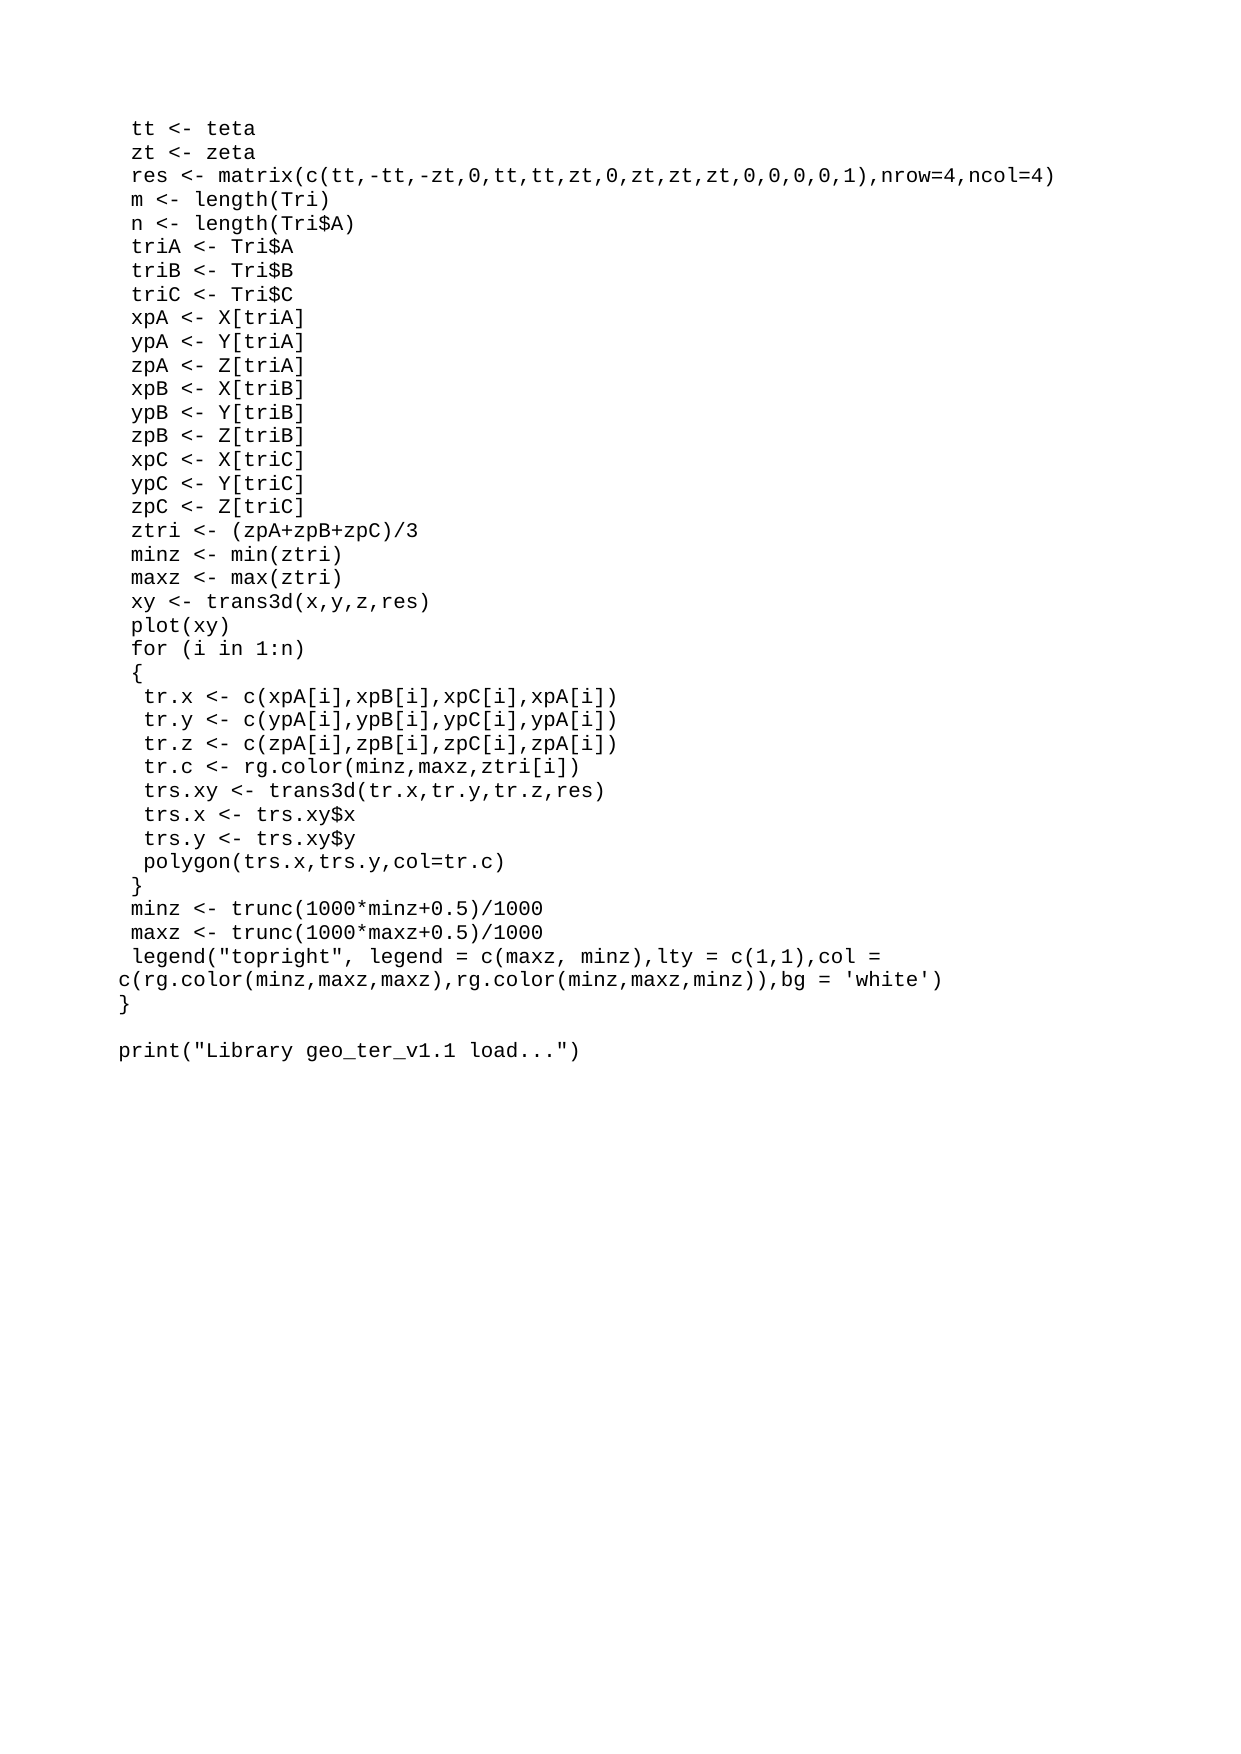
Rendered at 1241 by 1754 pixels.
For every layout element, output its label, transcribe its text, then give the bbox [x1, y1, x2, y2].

text minz <- min(ztri) [118, 544, 1122, 567]
text triB <- Tri$B [118, 260, 1122, 284]
text xy <- trans3d(x,y,z,res) [118, 591, 1122, 615]
text { [118, 662, 1122, 686]
text legend("topright", legend = c(maxz, minz),lty = c(1,1),col = c(rg.color(minz,maxz,maxz),rg.color(minz,maxz,minz)),bg = 'white') [118, 946, 1122, 993]
text } [118, 875, 1122, 898]
text zt <- zeta [118, 142, 1122, 165]
text zpA <- Z[triA] [118, 354, 1122, 378]
text zpB <- Z[triB] [118, 426, 1122, 449]
text } [118, 993, 1122, 1017]
text plot(xy) [118, 615, 1122, 638]
text print("Library geo_ter_v1.1 load...") [118, 1040, 1122, 1064]
text trs.y <- trs.xy$y [118, 827, 1122, 851]
text tr.y <- c(ypA[i],ypB[i],ypC[i],ypA[i]) [118, 709, 1122, 733]
text xpC <- X[triC] [118, 449, 1122, 473]
text tr.z <- c(zpA[i],zpB[i],zpC[i],zpA[i]) [118, 733, 1122, 757]
text minz <- trunc(1000*minz+0.5)/1000 [118, 898, 1122, 922]
text for (i in 1:n) [118, 638, 1122, 662]
text n <- length(Tri$A) [118, 213, 1122, 236]
text triA <- Tri$A [118, 236, 1122, 260]
text tr.x <- c(xpA[i],xpB[i],xpC[i],xpA[i]) [118, 686, 1122, 709]
text polygon(trs.x,trs.y,col=tr.c) [118, 851, 1122, 875]
text trs.x <- trs.xy$x [118, 804, 1122, 827]
text ztri <- (zpA+zpB+zpC)/3 [118, 520, 1122, 544]
text m <- length(Tri) [118, 189, 1122, 213]
text triC <- Tri$C [118, 284, 1122, 307]
text trs.xy <- trans3d(tr.x,tr.y,tr.z,res) [118, 780, 1122, 804]
text tr.c <- rg.color(minz,maxz,ztri[i]) [118, 757, 1122, 780]
text ypA <- Y[triA] [118, 331, 1122, 354]
text xpB <- X[triB] [118, 378, 1122, 402]
text maxz <- trunc(1000*maxz+0.5)/1000 [118, 922, 1122, 946]
text res <- matrix(c(tt,-tt,-zt,0,tt,tt,zt,0,zt,zt,zt,0,0,0,0,1),nrow=4,ncol=4) [118, 165, 1122, 189]
text xpA <- X[triA] [118, 307, 1122, 331]
text ypC <- Y[triC] [118, 473, 1122, 496]
text zpC <- Z[triC] [118, 496, 1122, 520]
text tt <- teta [118, 118, 1122, 142]
text ypB <- Y[triB] [118, 402, 1122, 426]
text maxz <- max(ztri) [118, 567, 1122, 591]
